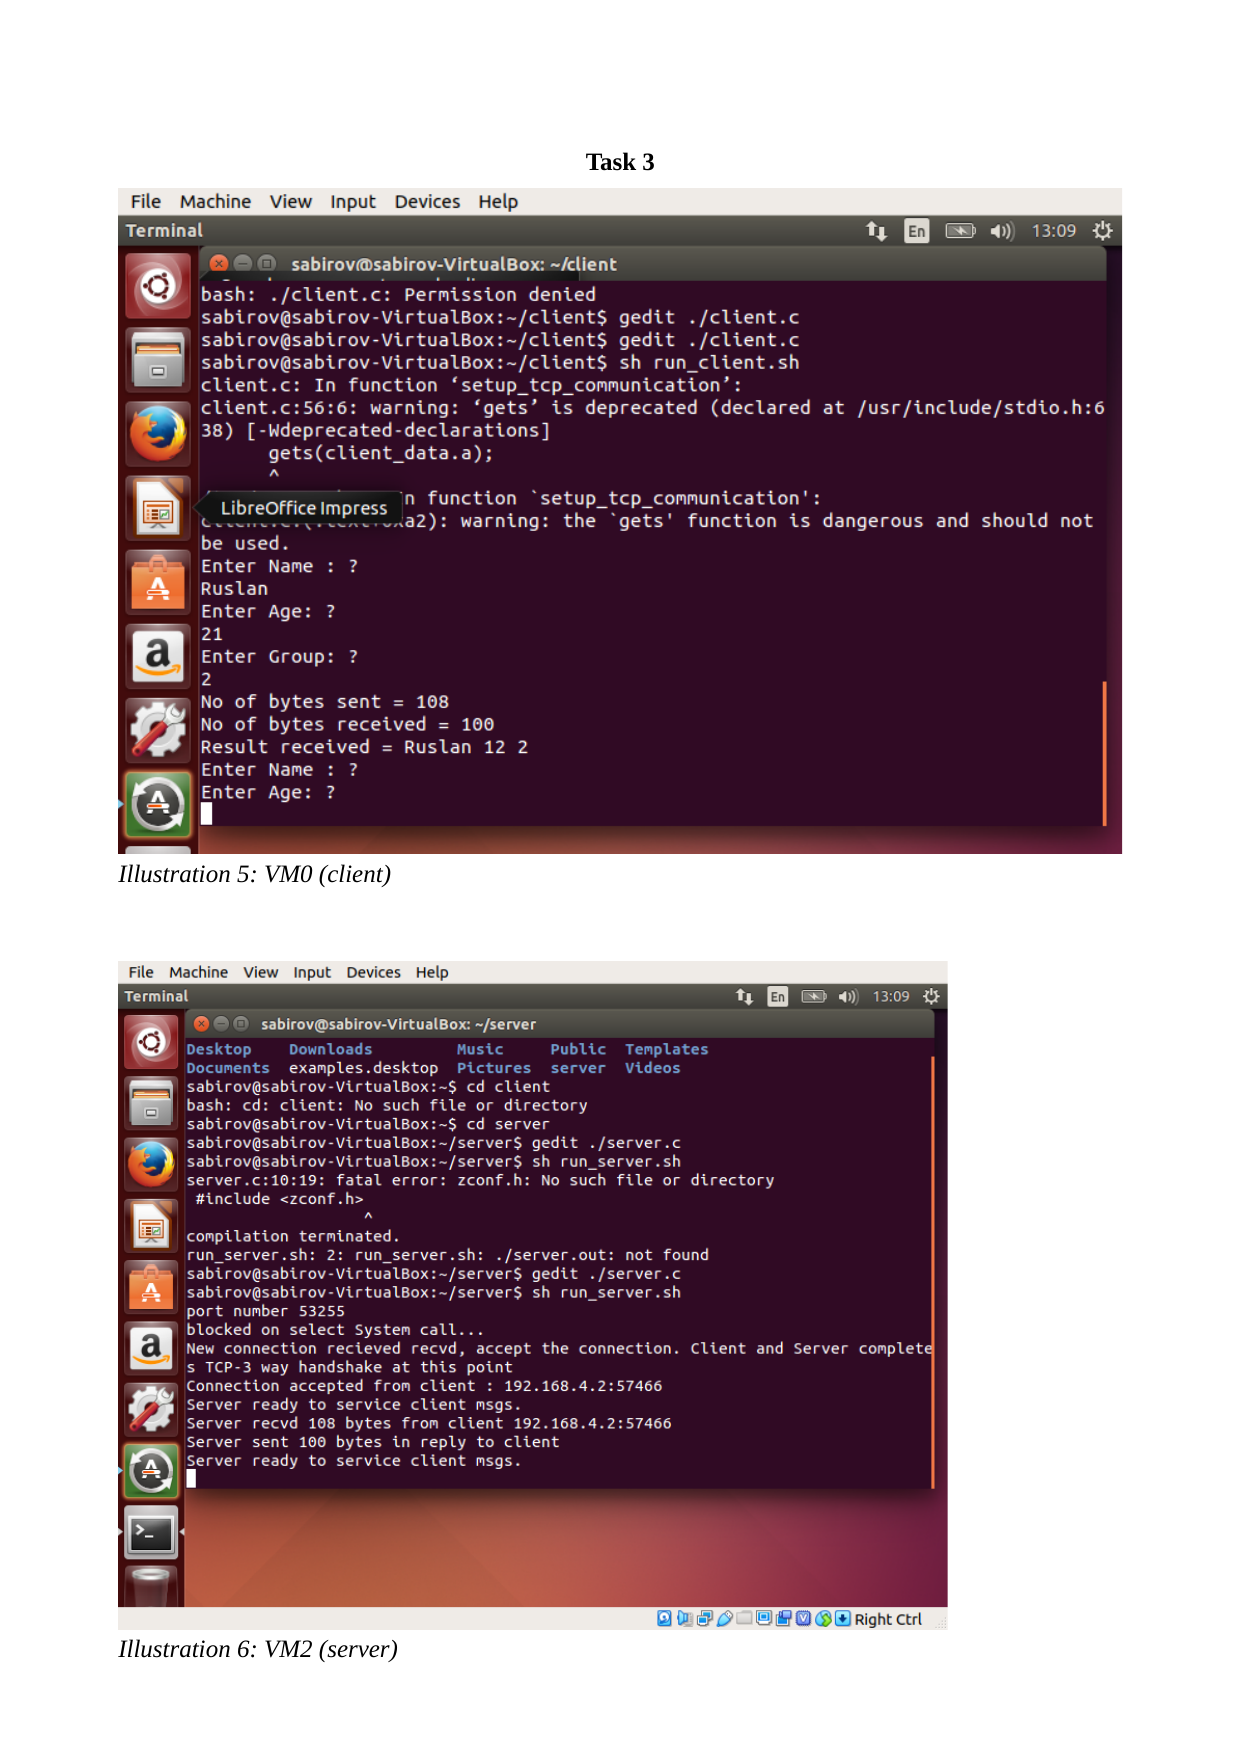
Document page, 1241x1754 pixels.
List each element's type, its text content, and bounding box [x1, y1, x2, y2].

text Illustration 6: VM2 (server) [118, 1630, 947, 1663]
picture [118, 188, 1123, 854]
picture [118, 961, 948, 1630]
text Task 3 [118, 147, 1122, 176]
text Illustration 5: VM0 (client) [118, 854, 1122, 888]
